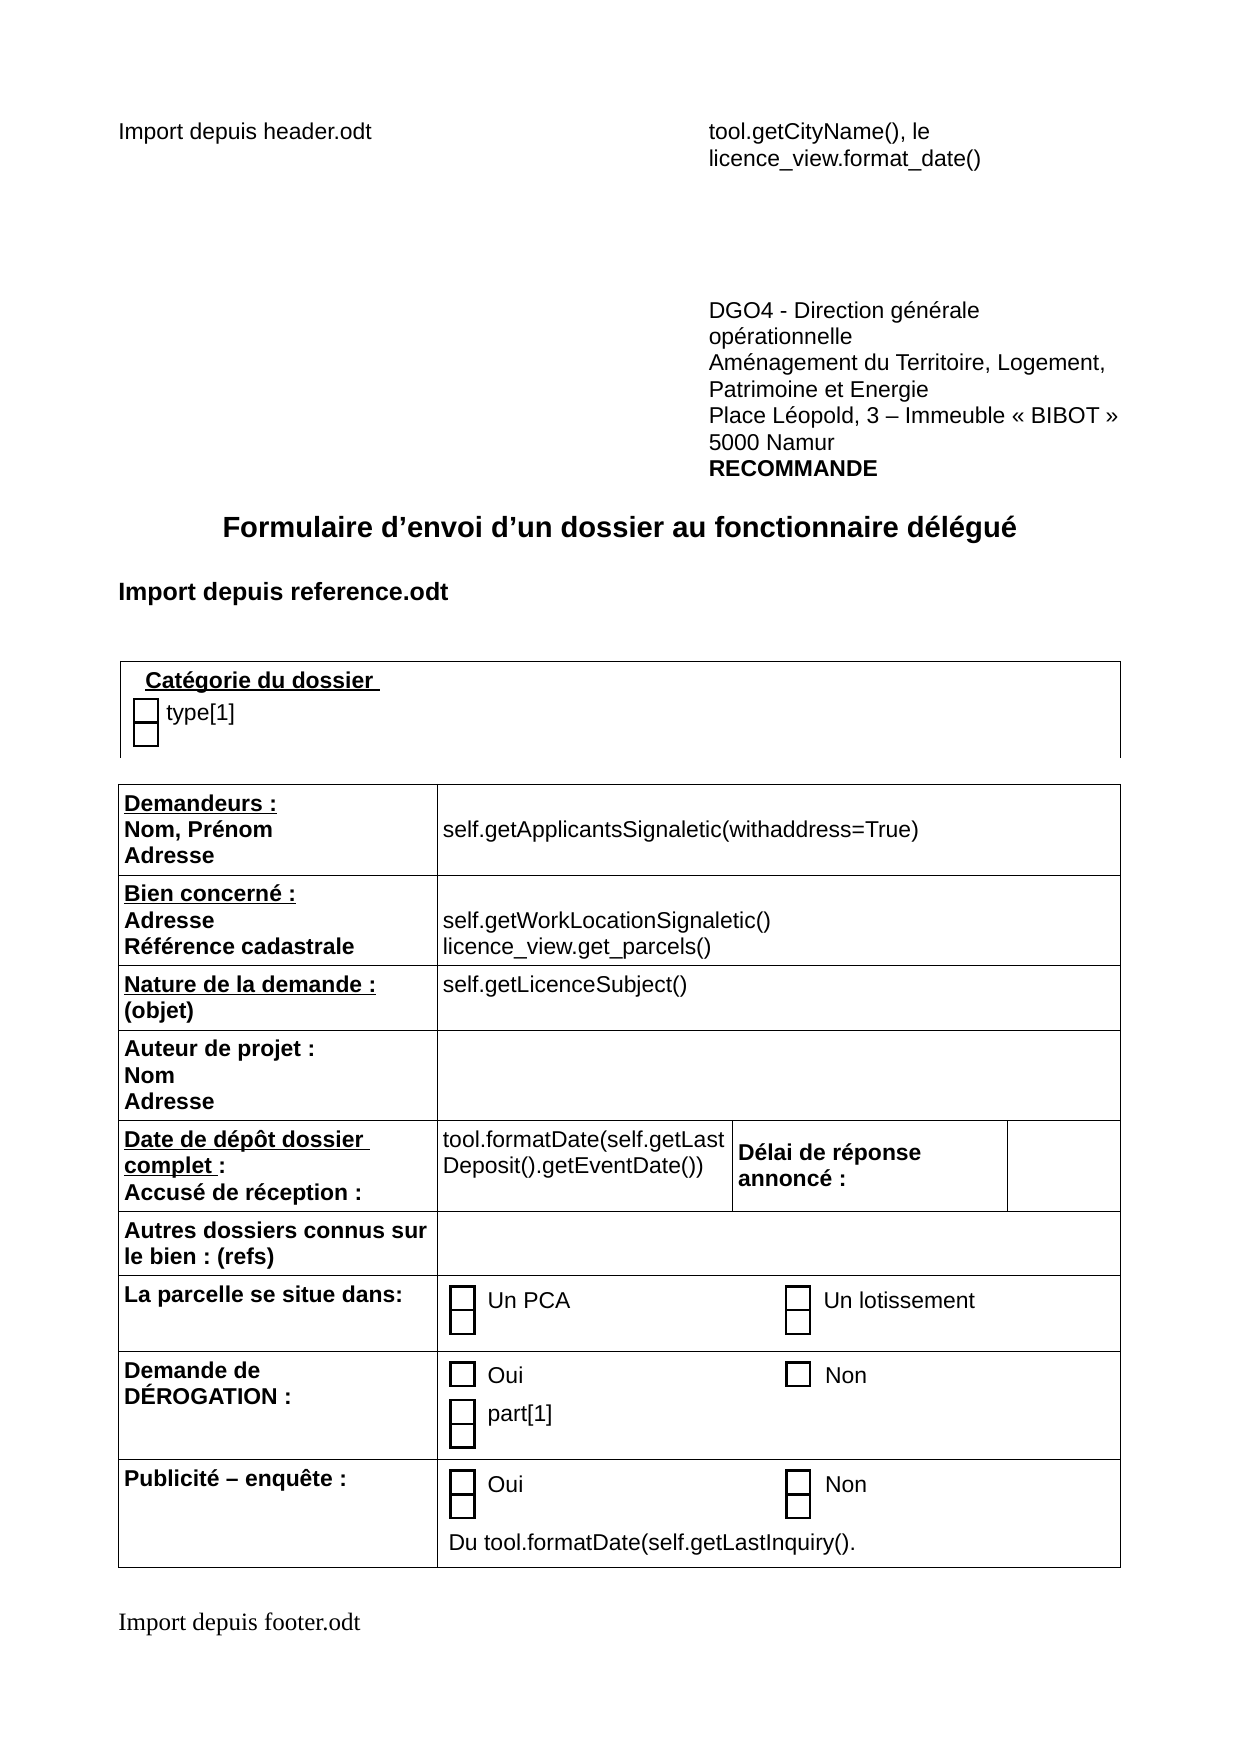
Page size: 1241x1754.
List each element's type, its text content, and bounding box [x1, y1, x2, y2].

table_cell [438, 1460, 1120, 1567]
table_header [443, 1395, 482, 1453]
table_cell Nature de la demande : (objet) [119, 966, 437, 1029]
table_cell Demande de DÉROGATION : [119, 1352, 437, 1459]
table_header [779, 1465, 819, 1524]
table_header Import depuis header.odt [118, 118, 708, 481]
table_cell Du tool.formatDate(self.getLastInquiry(). [443, 1524, 1114, 1561]
table_header [443, 1281, 482, 1345]
table_cell La parcelle se situe dans: [119, 1276, 437, 1351]
table_header Un lotissement [818, 1281, 1114, 1345]
table_header Oui [482, 1465, 778, 1524]
table_header Un PCA [482, 1281, 778, 1345]
title Import depuis reference.odt [118, 577, 1122, 606]
table_header [126, 693, 160, 752]
table_header type[1] [160, 693, 1114, 752]
table_header [443, 1357, 482, 1394]
table_cell Bien concerné : Adresse Référence cadastrale [119, 876, 437, 965]
table_cell [438, 1212, 1120, 1275]
table_header [443, 1465, 482, 1524]
table_header [778, 1281, 818, 1345]
table_header [779, 1357, 819, 1394]
table_cell Date de dépôt dossier complet : Accusé de réception : [119, 1121, 437, 1211]
table_header tool.getCityName(), le licence_view.format_date() DGO4 - Direction générale opérationnelle Aménagement du Territoire, Logement, Patrimoine et Energie Place Léopold, 3 – Immeuble « BIBOT » 5000 Namur RECOMMANDE [709, 118, 1123, 481]
table_cell [1008, 1121, 1120, 1211]
title Formulaire d’envoi d’un dossier au fonctionnaire délégué [118, 510, 1122, 543]
table_header Oui [482, 1357, 778, 1394]
table_cell Publicité – enquête : [119, 1460, 437, 1567]
table_cell self.getLicenceSubject() [438, 966, 1120, 1029]
table_cell [438, 1276, 1120, 1351]
table_cell self.getWorkLocationSignaletic() licence_view.get_parcels() [438, 876, 1120, 965]
table_cell tool.formatDate(self.getLastDeposit().getEventDate()) [438, 1121, 732, 1211]
table_header Non [819, 1465, 1114, 1524]
table_cell Délai de réponse annoncé : [733, 1121, 1007, 1211]
table_cell Autres dossiers connus sur le bien : (refs) [119, 1212, 437, 1275]
table_cell Auteur de projet : Nom Adresse [119, 1031, 437, 1120]
table_header part[1] [482, 1395, 1114, 1453]
table_cell [438, 1031, 1120, 1120]
table_header Demandeurs : Nom, Prénom Adresse [119, 785, 437, 874]
table_header Catégorie du dossier [121, 662, 1120, 758]
table_cell [438, 1352, 1120, 1459]
table_header Non [819, 1357, 1114, 1394]
table_header self.getApplicantsSignaletic(withaddress=True) [438, 785, 1120, 874]
